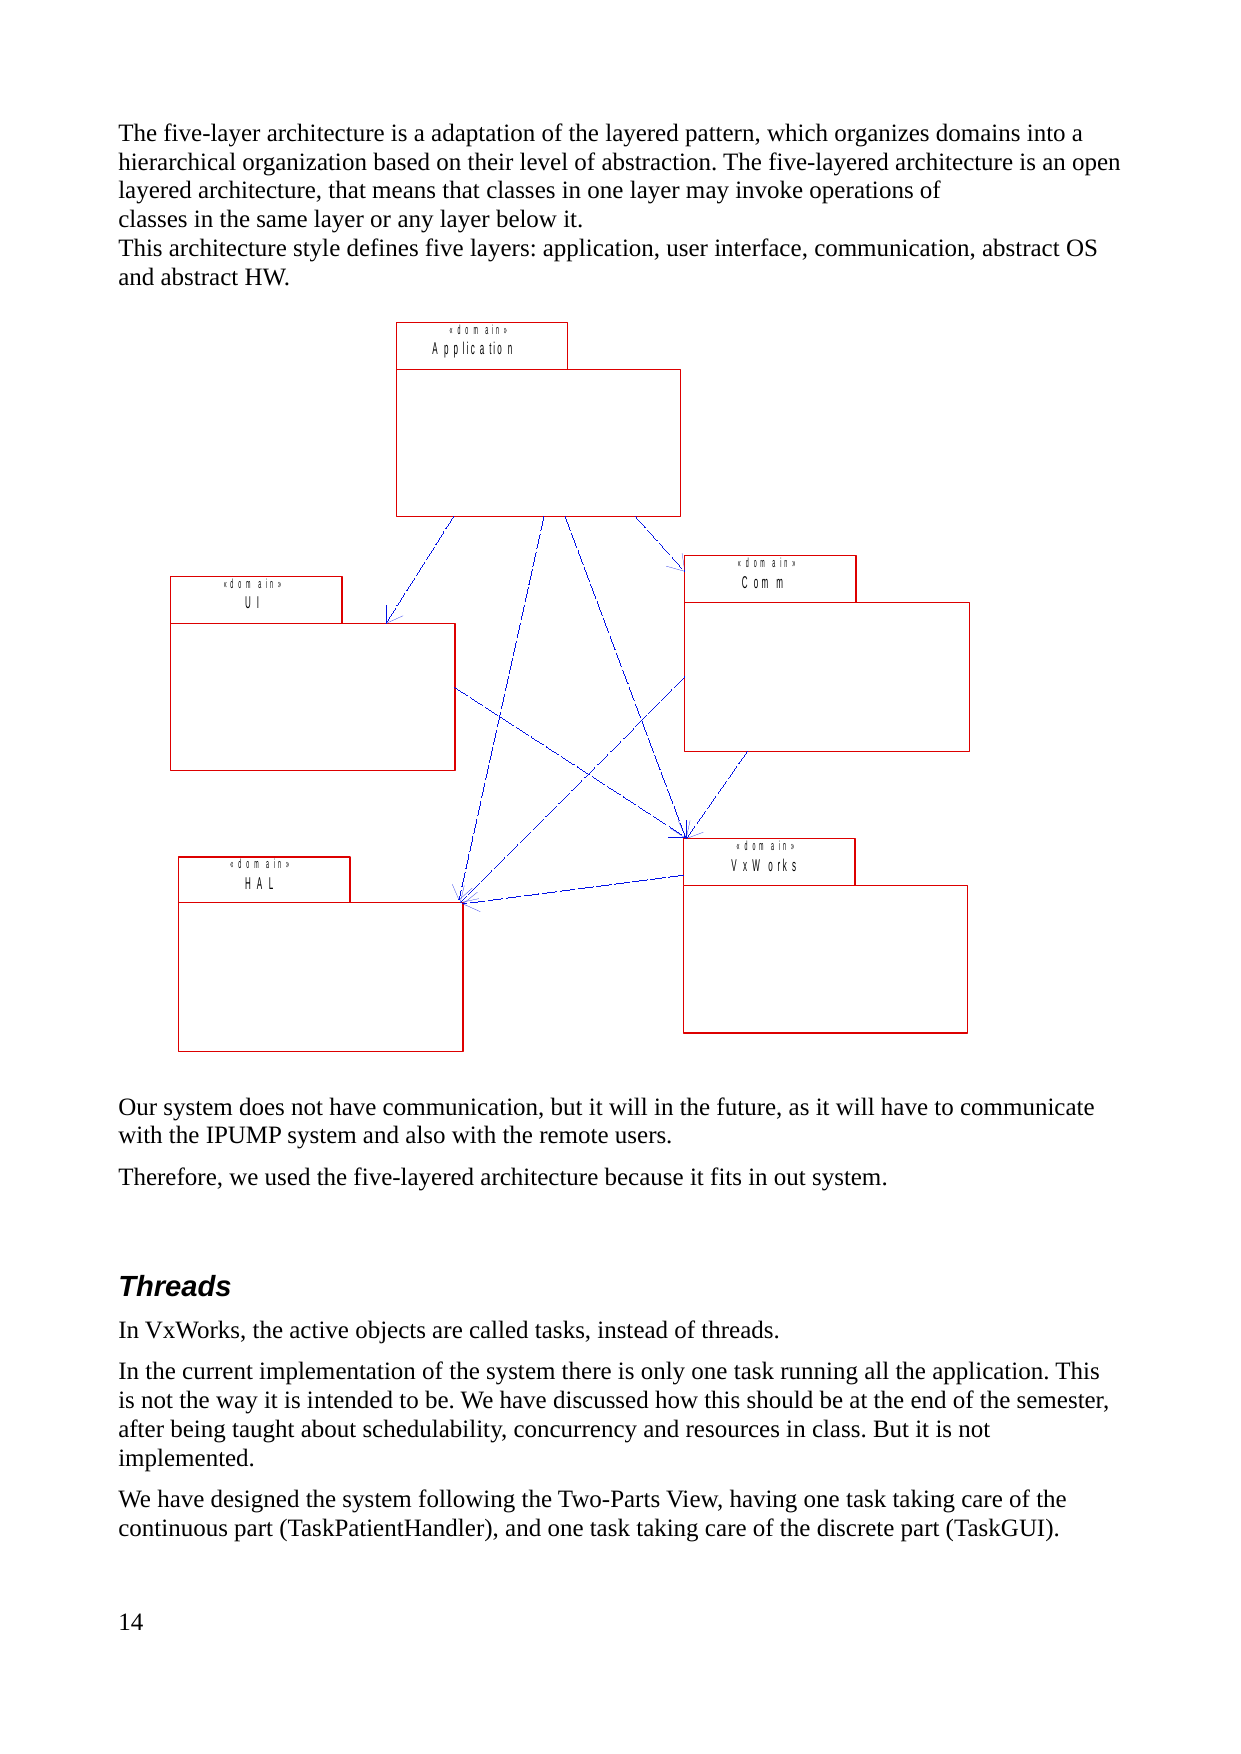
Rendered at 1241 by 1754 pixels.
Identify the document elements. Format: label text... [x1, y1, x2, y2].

text Therefore, we used the five-layered architecture because it fits in out system. [118, 1162, 1122, 1190]
text This architecture style defines five layers: application, user interface, communication, abstract OS and abstract HW. [118, 233, 1122, 291]
text classes in the same layer or any layer below it. [118, 204, 1122, 233]
text Our system does not have communication, but it will in the future, as it will have to communicate with the IPUMP system and also with the remote users. [118, 1092, 1122, 1149]
subtitle Threads [118, 1269, 1122, 1303]
text In VxWorks, the active objects are called tasks, instead of threads. [118, 1315, 1122, 1344]
text In the current implementation of the system there is only one task running all the application. This is not the way it is intended to be. We have discussed how this should be at the end of the semester, after being taught about schedulability, concurrency and resources in class. But it is not implemented. [118, 1356, 1122, 1471]
text We have designed the system following the Two-Parts View, having one task taking care of the continuous part (TaskPatientHandler), and one task taking care of the discrete part (TaskGUI). [118, 1484, 1122, 1541]
text The five-layer architecture is a adaptation of the layered pattern, which organizes domains into a hierarchical organization based on their level of abstraction. The five-layered architecture is an open layered architecture, that means that classes in one layer may invoke operations of [118, 118, 1122, 204]
